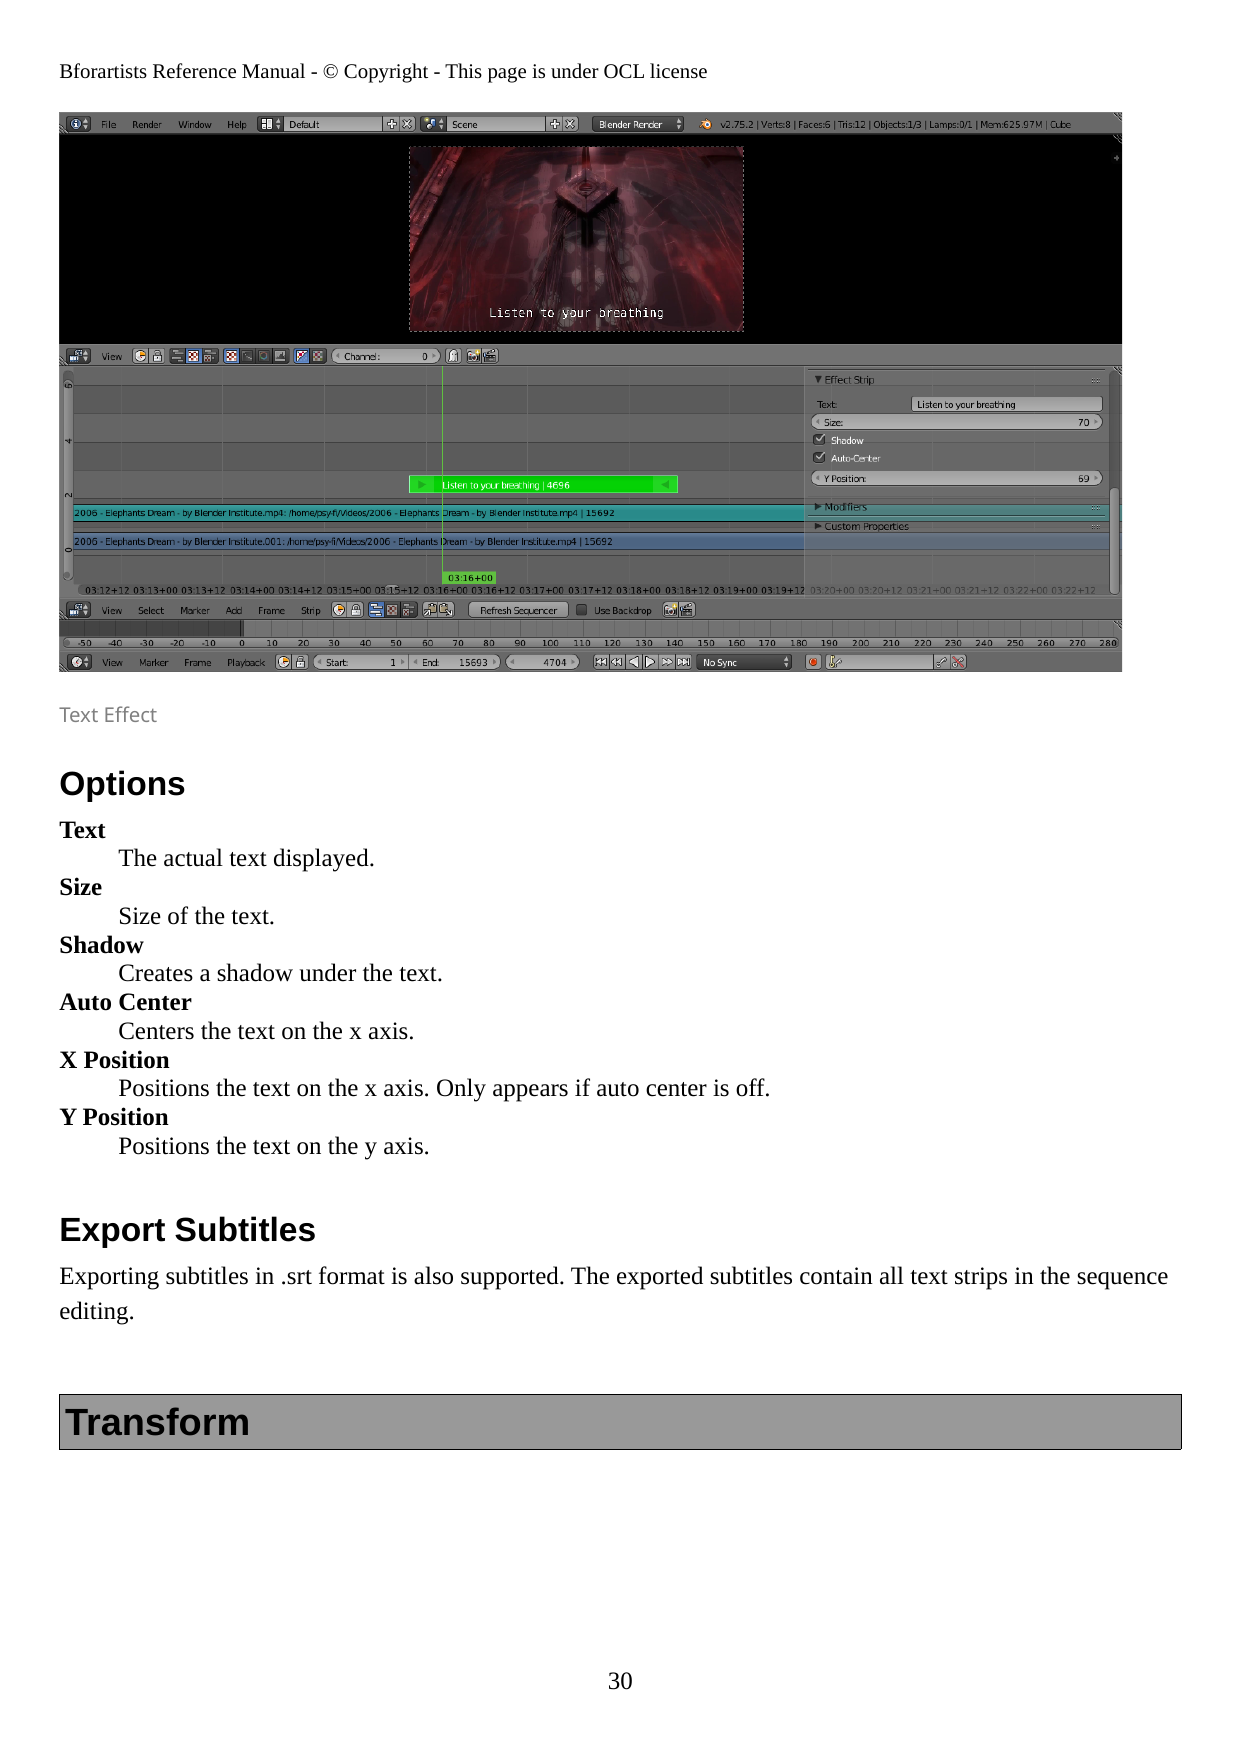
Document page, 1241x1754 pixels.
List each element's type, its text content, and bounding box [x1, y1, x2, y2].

list Centers the text on the x axis. [118, 1016, 1181, 1045]
subtitle Shadow [59, 930, 1181, 958]
subtitle Text [59, 815, 1181, 843]
list Creates a shadow under the text. [118, 958, 1181, 987]
picture [59, 112, 1123, 672]
subtitle Size [59, 872, 1181, 901]
subtitle X Position [59, 1045, 1181, 1073]
text Exporting subtitles in .srt format is also supported. The exported subtitles contain all text strips in the sequence editing. [59, 1261, 1181, 1324]
subtitle Export Subtitles [59, 1210, 1181, 1249]
list Positions the text on the y axis. [118, 1131, 1181, 1160]
subtitle Y Position [59, 1102, 1181, 1131]
text Text Effect [59, 697, 1181, 728]
table_header Transform [60, 1395, 1181, 1449]
subtitle Options [59, 764, 1181, 802]
list Positions the text on the x axis. Only appears if auto center is off. [118, 1073, 1181, 1102]
list Size of the text. [118, 901, 1181, 930]
list The actual text displayed. [118, 843, 1181, 872]
subtitle Auto Center [59, 987, 1181, 1016]
